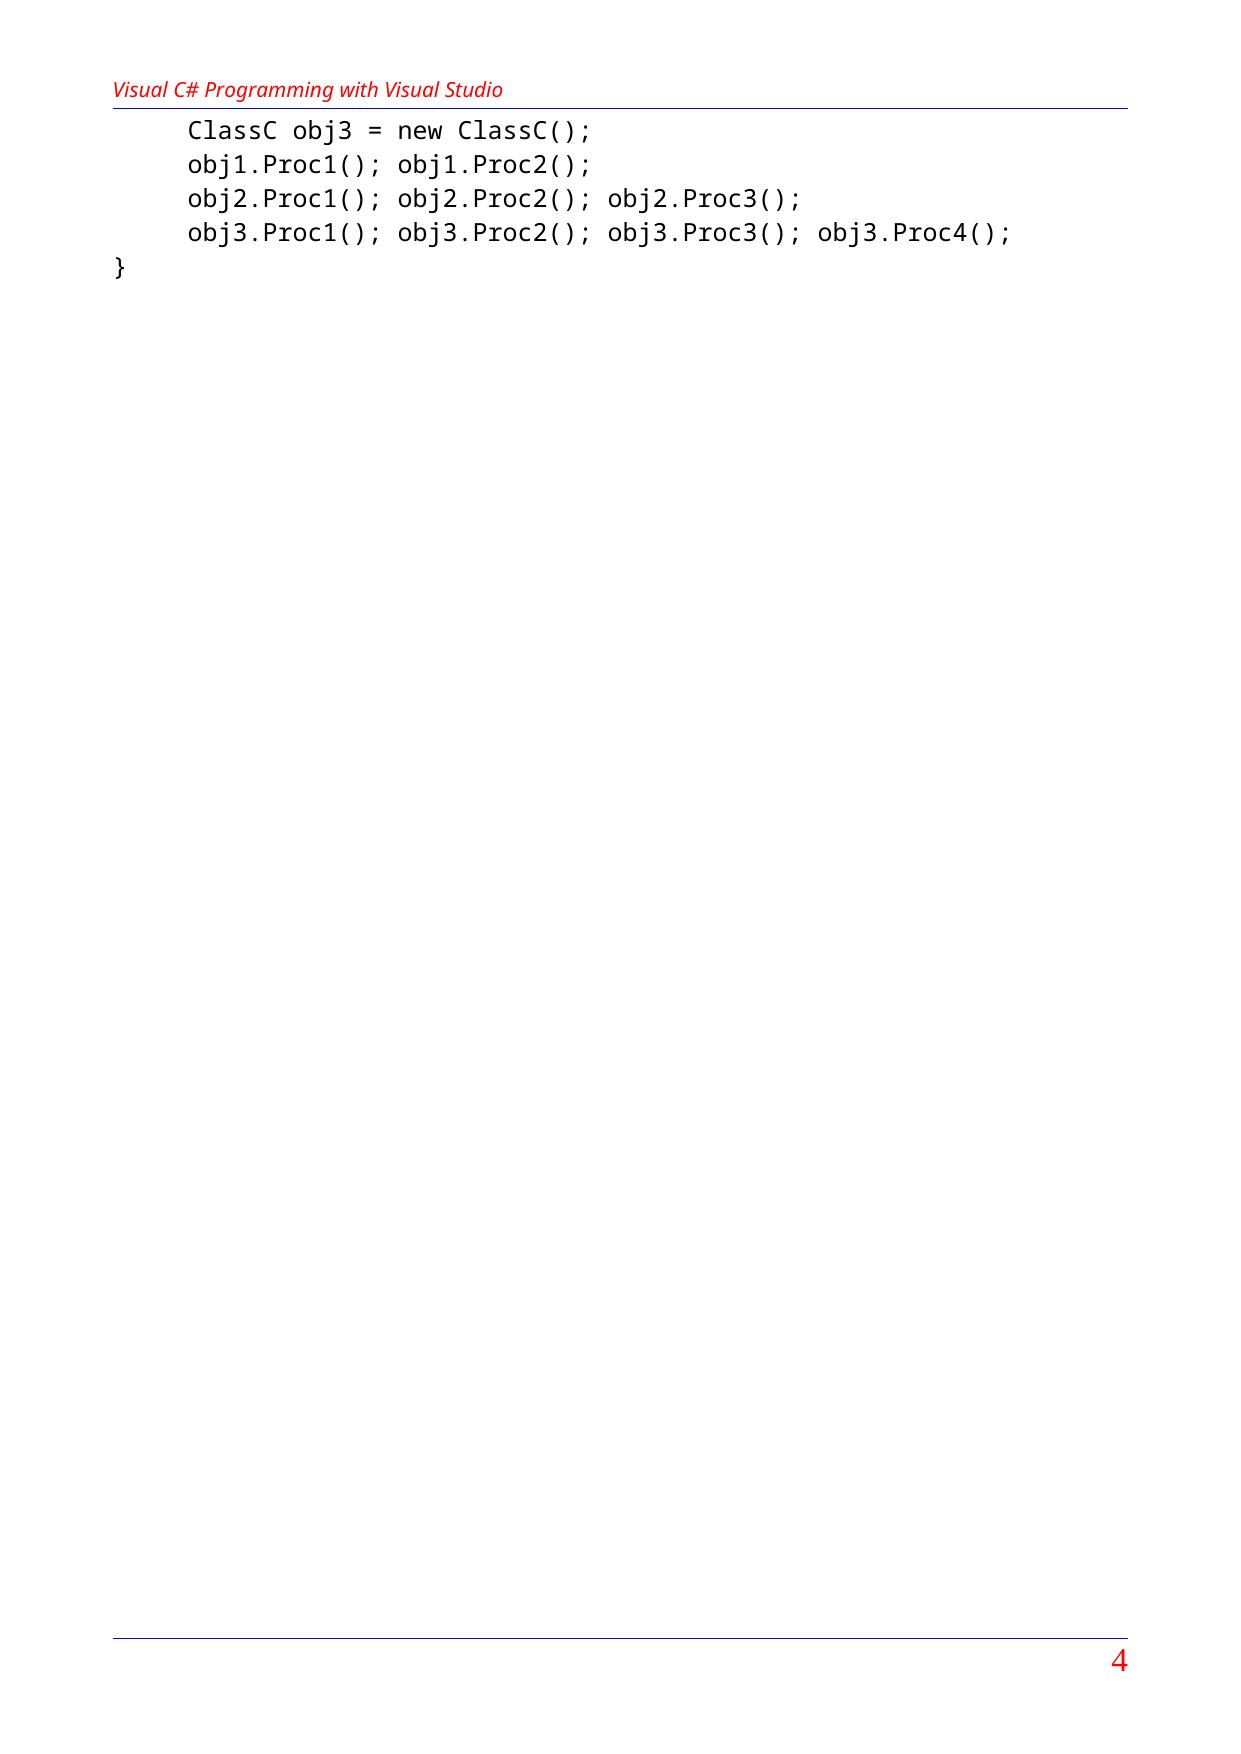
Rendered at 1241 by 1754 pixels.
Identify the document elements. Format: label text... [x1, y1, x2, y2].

text ClassC obj3 = new ClassC(); [112, 112, 1128, 147]
text obj3.Proc1(); obj3.Proc2(); obj3.Proc3(); obj3.Proc4(); [112, 215, 1128, 249]
text obj1.Proc1(); obj1.Proc2(); [112, 147, 1128, 181]
text } [112, 249, 1128, 283]
text obj2.Proc1(); obj2.Proc2(); obj2.Proc3(); [112, 181, 1128, 215]
